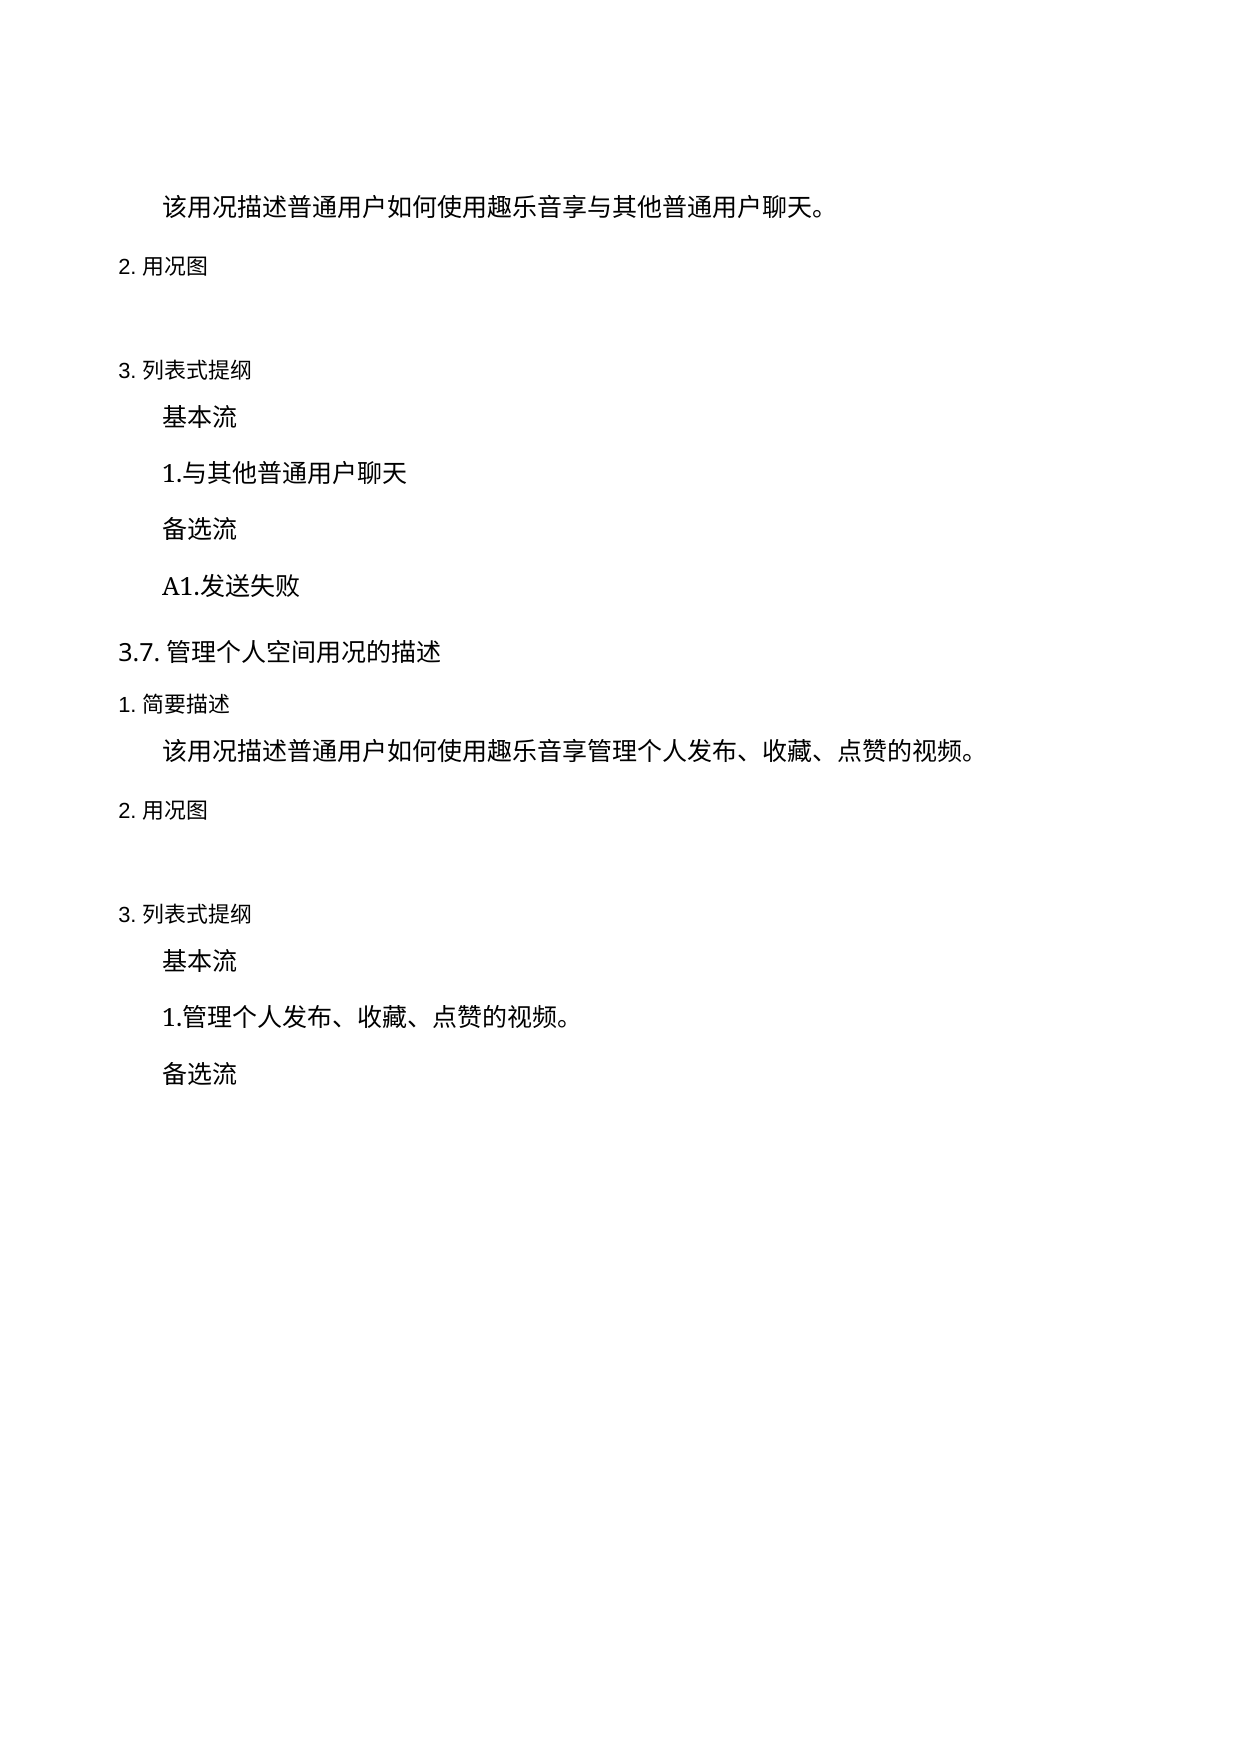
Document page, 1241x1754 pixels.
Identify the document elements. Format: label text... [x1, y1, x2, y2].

text 该用况描述普通用户如何使用趣乐音享管理个人发布、收藏、点赞的视频。 [118, 732, 1122, 768]
text A1.发送失败 [118, 566, 1122, 602]
text 基本流 [118, 941, 1122, 978]
subtitle 用况图 [118, 793, 1122, 825]
text 1.管理个人发布、收藏、点赞的视频。 [118, 998, 1122, 1034]
subtitle 简要描述 [118, 687, 1122, 719]
subtitle 用况图 [118, 249, 1122, 281]
text 备选流 [118, 1054, 1122, 1090]
text 备选流 [118, 510, 1122, 546]
text 基本流 [118, 397, 1122, 433]
text 1.与其他普通用户聊天 [118, 453, 1122, 490]
subtitle 管理个人空间用况的描述 [118, 632, 1122, 668]
text 该用况描述普通用户如何使用趣乐音享与其他普通用户聊天。 [118, 188, 1122, 224]
subtitle 列表式提纲 [118, 897, 1122, 929]
subtitle 列表式提纲 [118, 353, 1122, 384]
